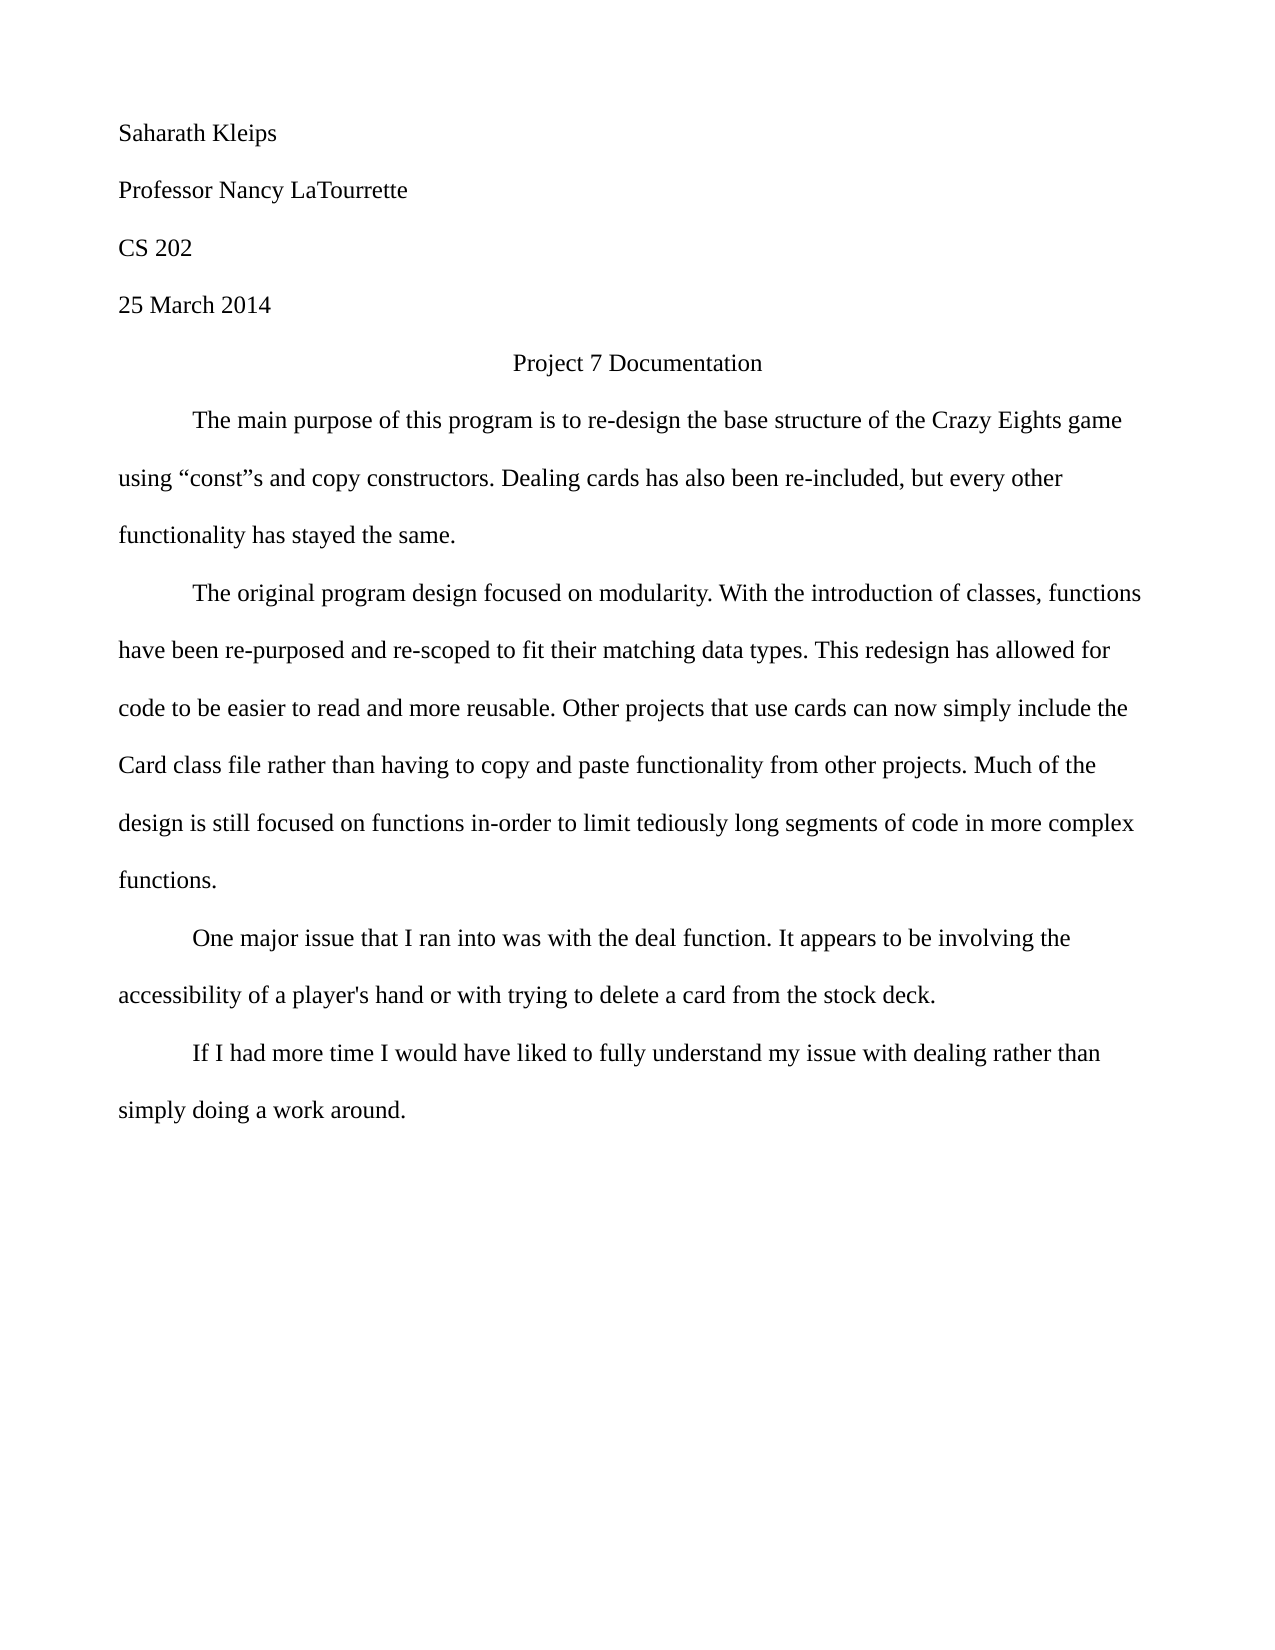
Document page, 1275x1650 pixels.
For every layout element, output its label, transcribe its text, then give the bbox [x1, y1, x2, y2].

text Project 7 Documentation [118, 348, 1157, 377]
text One major issue that I ran into was with the deal function. It appears to be involving the accessibility of a player's hand or with trying to delete a card from the stock deck. [118, 923, 1157, 1009]
text The main purpose of this program is to re-design the base structure of the Crazy Eights game using “const”s and copy constructors. Dealing cards has also been re-included, but every other functionality has stayed the same. [118, 406, 1157, 549]
text 25 March 2014 [118, 291, 1157, 319]
text If I had more time I would have liked to fully understand my issue with dealing rather than simply doing a work around. [118, 1038, 1157, 1124]
text Saharath Kleips [118, 118, 1157, 147]
text The original program design focused on modularity. With the introduction of classes, functions have been re-purposed and re-scoped to fit their matching data types. This redesign has allowed for code to be easier to read and more reusable. Other projects that use cards can now simply include the Card class file rather than having to copy and paste functionality from other projects. Much of the design is still focused on functions in-order to limit tediously long segments of code in more complex functions. [118, 578, 1157, 894]
text CS 202 [118, 233, 1157, 262]
text Professor Nancy LaTourrette [118, 176, 1157, 204]
